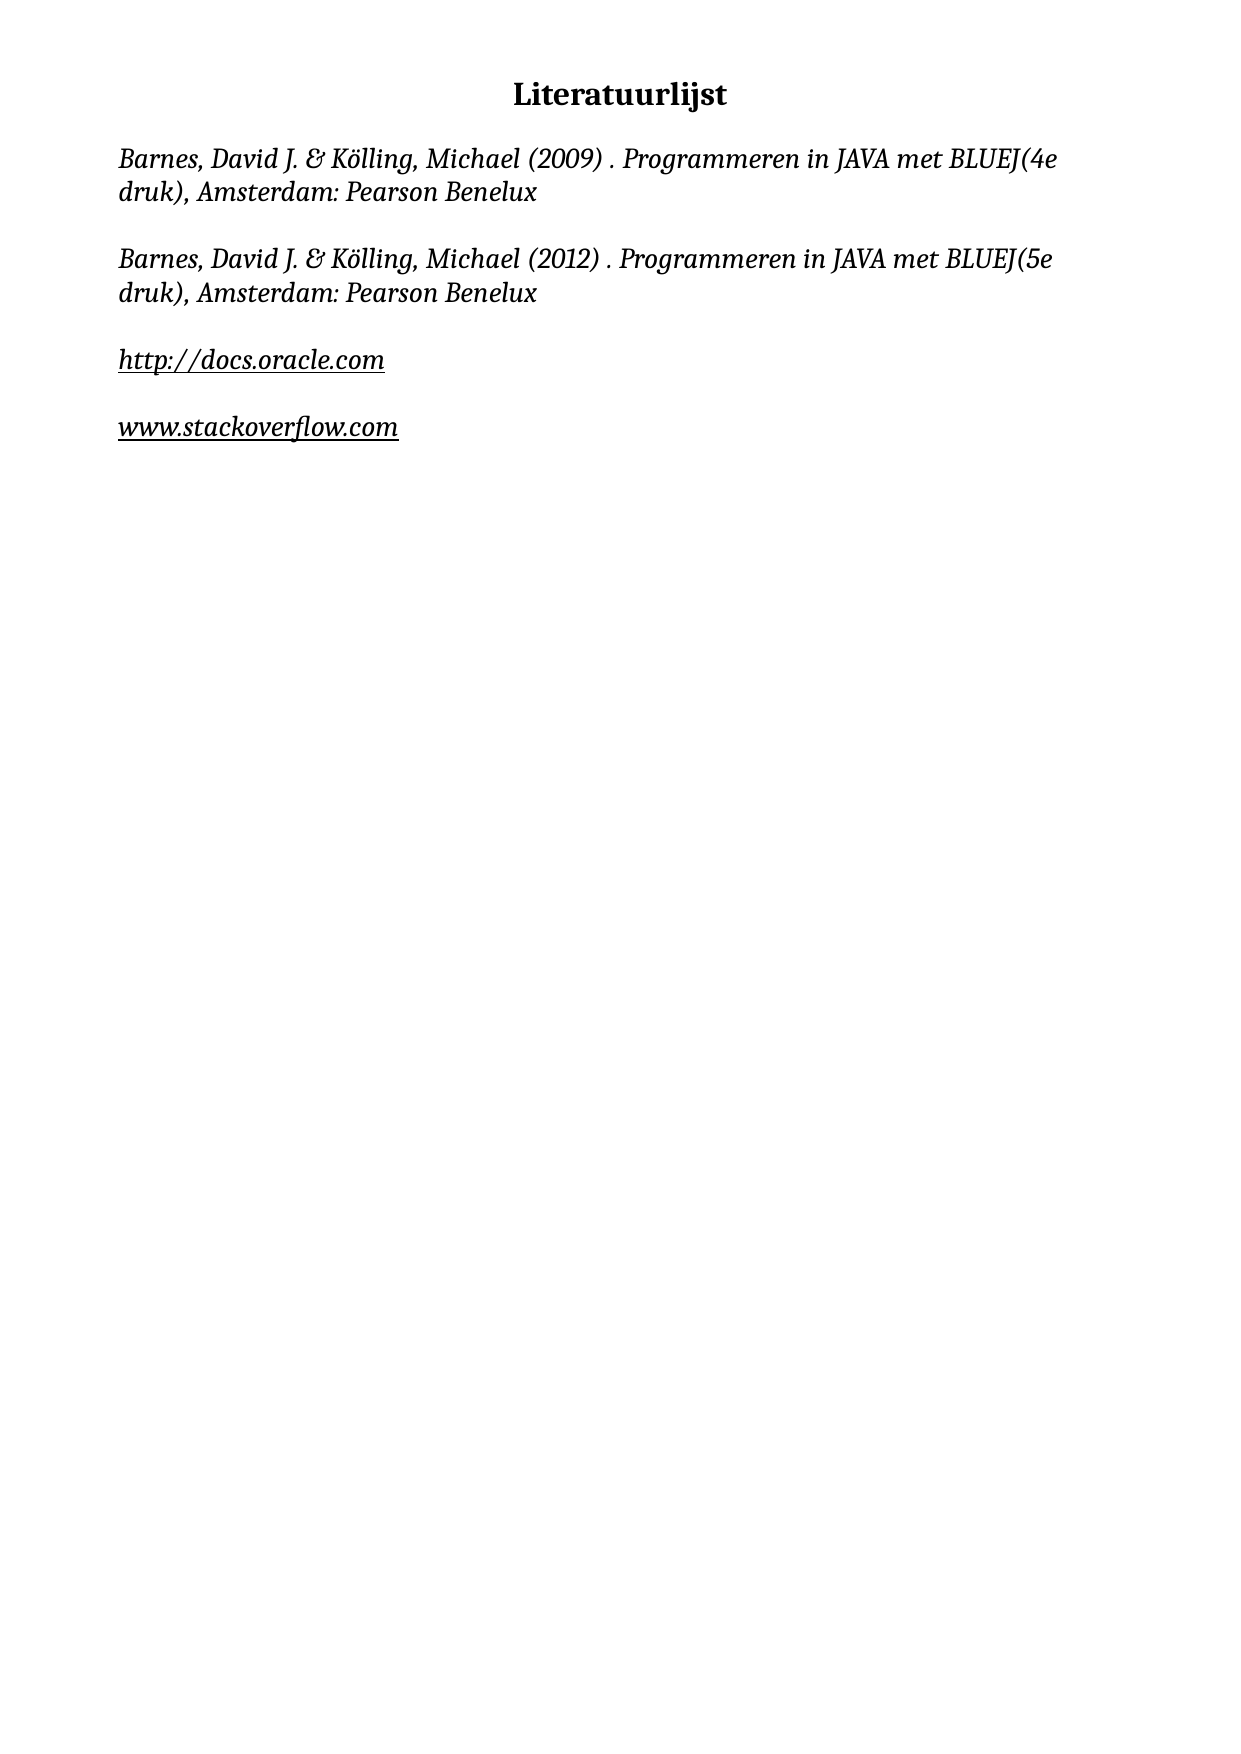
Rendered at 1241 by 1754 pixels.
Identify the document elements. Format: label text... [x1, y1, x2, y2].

text Barnes, David J. & Kölling, Michael (2009) . Programmeren in JAVA met BLUEJ(4e druk), Amsterdam: Pearson Benelux [118, 142, 1122, 209]
text Barnes, David J. & Kölling, Michael (2012) . Programmeren in JAVA met BLUEJ(5e druk), Amsterdam: Pearson Benelux [118, 243, 1122, 310]
subtitle Literatuurlijst [118, 75, 1122, 113]
text www.stackoverflow.com [118, 410, 1122, 444]
text http://docs.oracle.com [118, 343, 1122, 377]
